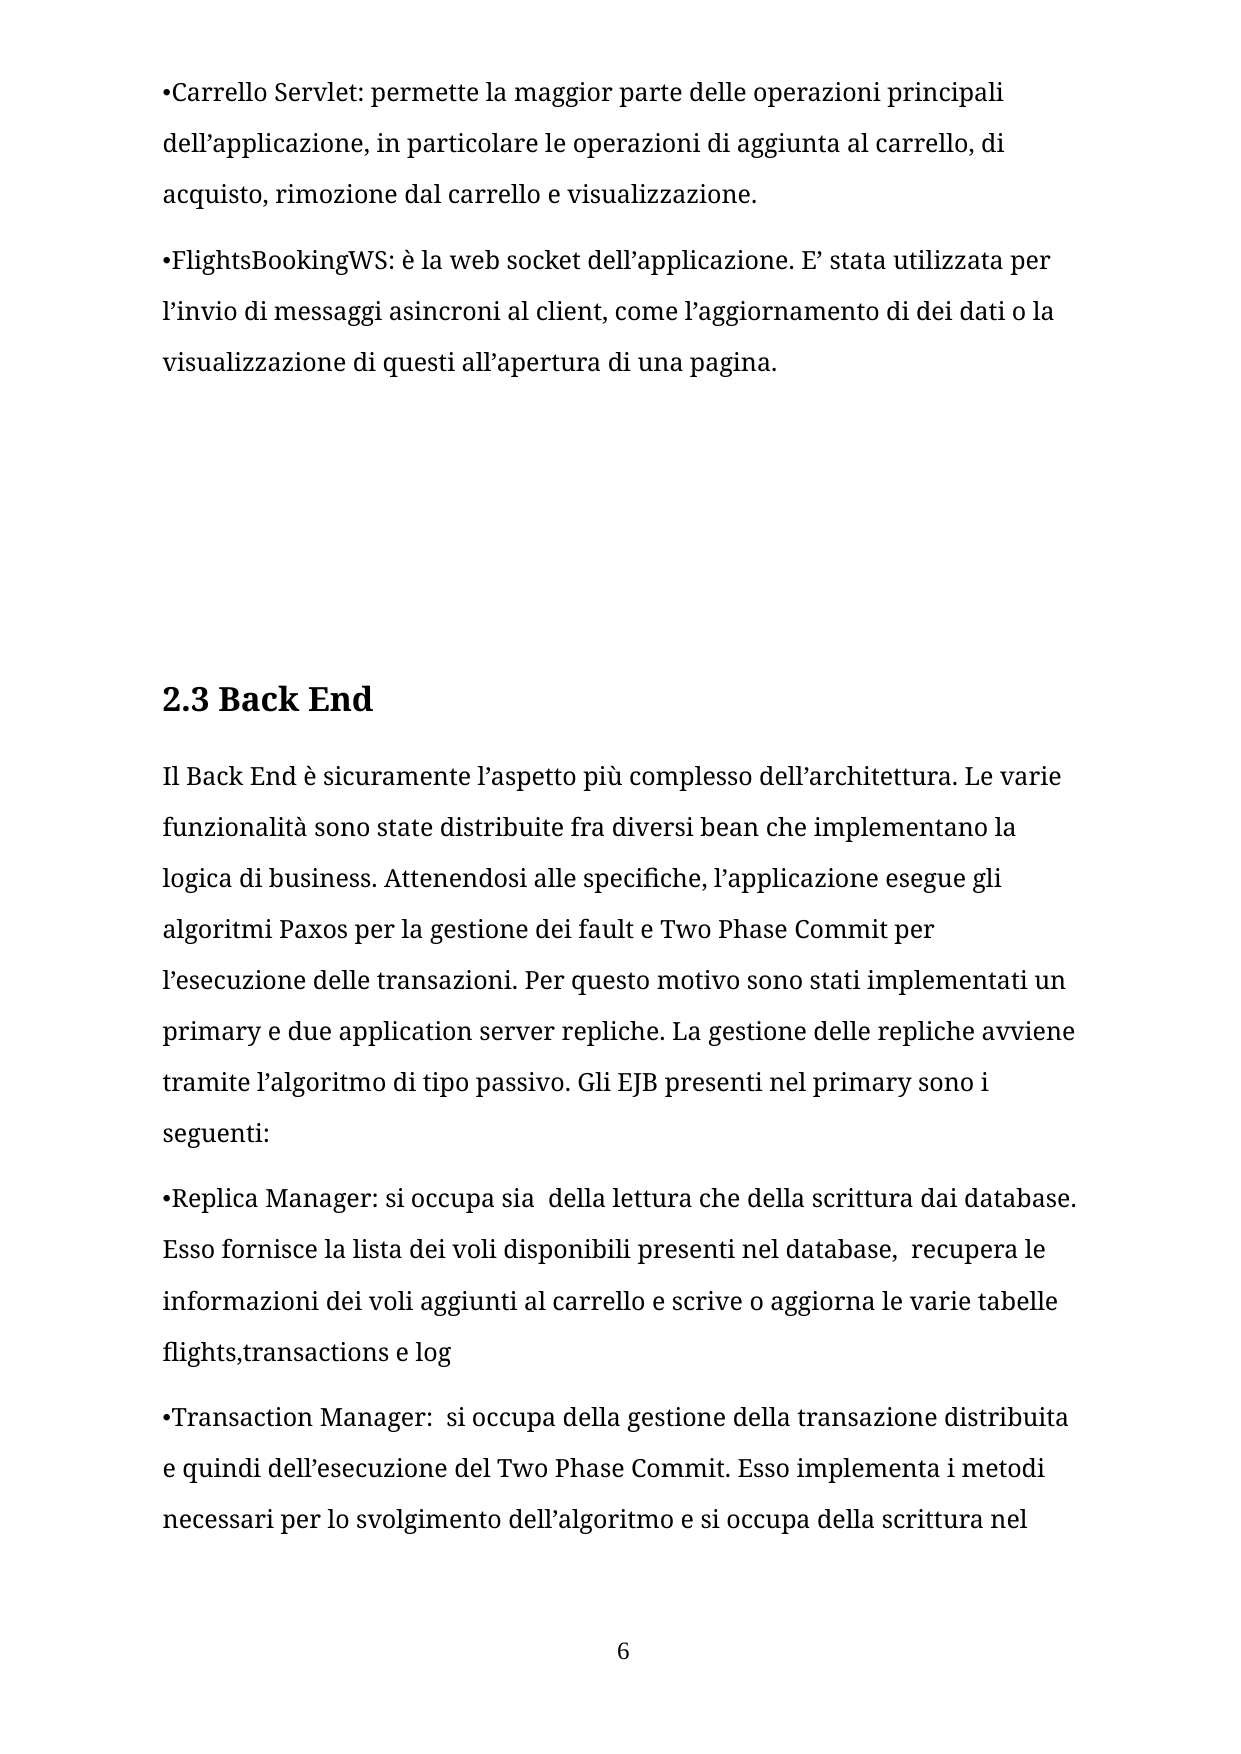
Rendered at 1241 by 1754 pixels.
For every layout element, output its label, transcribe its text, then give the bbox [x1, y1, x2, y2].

list Replica Manager: si occupa sia della lettura che della scrittura dai database. Esso fornisce la lista dei voli disponibili presenti nel database, recupera le informazioni dei voli aggiunti al carrello e scrive o aggiorna le varie tabelle flights,transactions e log [162, 1181, 1084, 1368]
list FlightsBookingWS: è la web socket dell’applicazione. E’ stata utilizzata per l’invio di messaggi asincroni al client, come l’aggiornamento di dei dati o la visualizzazione di questi all’apertura di una pagina. [162, 243, 1084, 379]
text Il Back End è sicuramente l’aspetto più complesso dell’architettura. Le varie funzionalità sono state distribuite fra diversi bean che implementano la logica di business. Attenendosi alle specifiche, l’applicazione esegue gli algoritmi Paxos per la gestione dei fault e Two Phase Commit per l’esecuzione delle transazioni. Per questo motivo sono stati implementati un primary e due application server repliche. La gestione delle repliche avviene tramite l’algoritmo di tipo passivo. Gli EJB presenti nel primary sono i seguenti: [162, 758, 1084, 1149]
list Transaction Manager: si occupa della gestione della transazione distribuita e quindi dell’esecuzione del Two Phase Commit. Esso implementa i metodi necessari per lo svolgimento dell’algoritmo e si occupa della scrittura nel [162, 1400, 1084, 1536]
list Carrello Servlet: permette la maggior parte delle operazioni principali dell’applicazione, in particolare le operazioni di aggiunta al carrello, di acquisto, rimozione dal carrello e visualizzazione. [162, 75, 1084, 211]
title 2.3 Back End [162, 675, 1084, 721]
